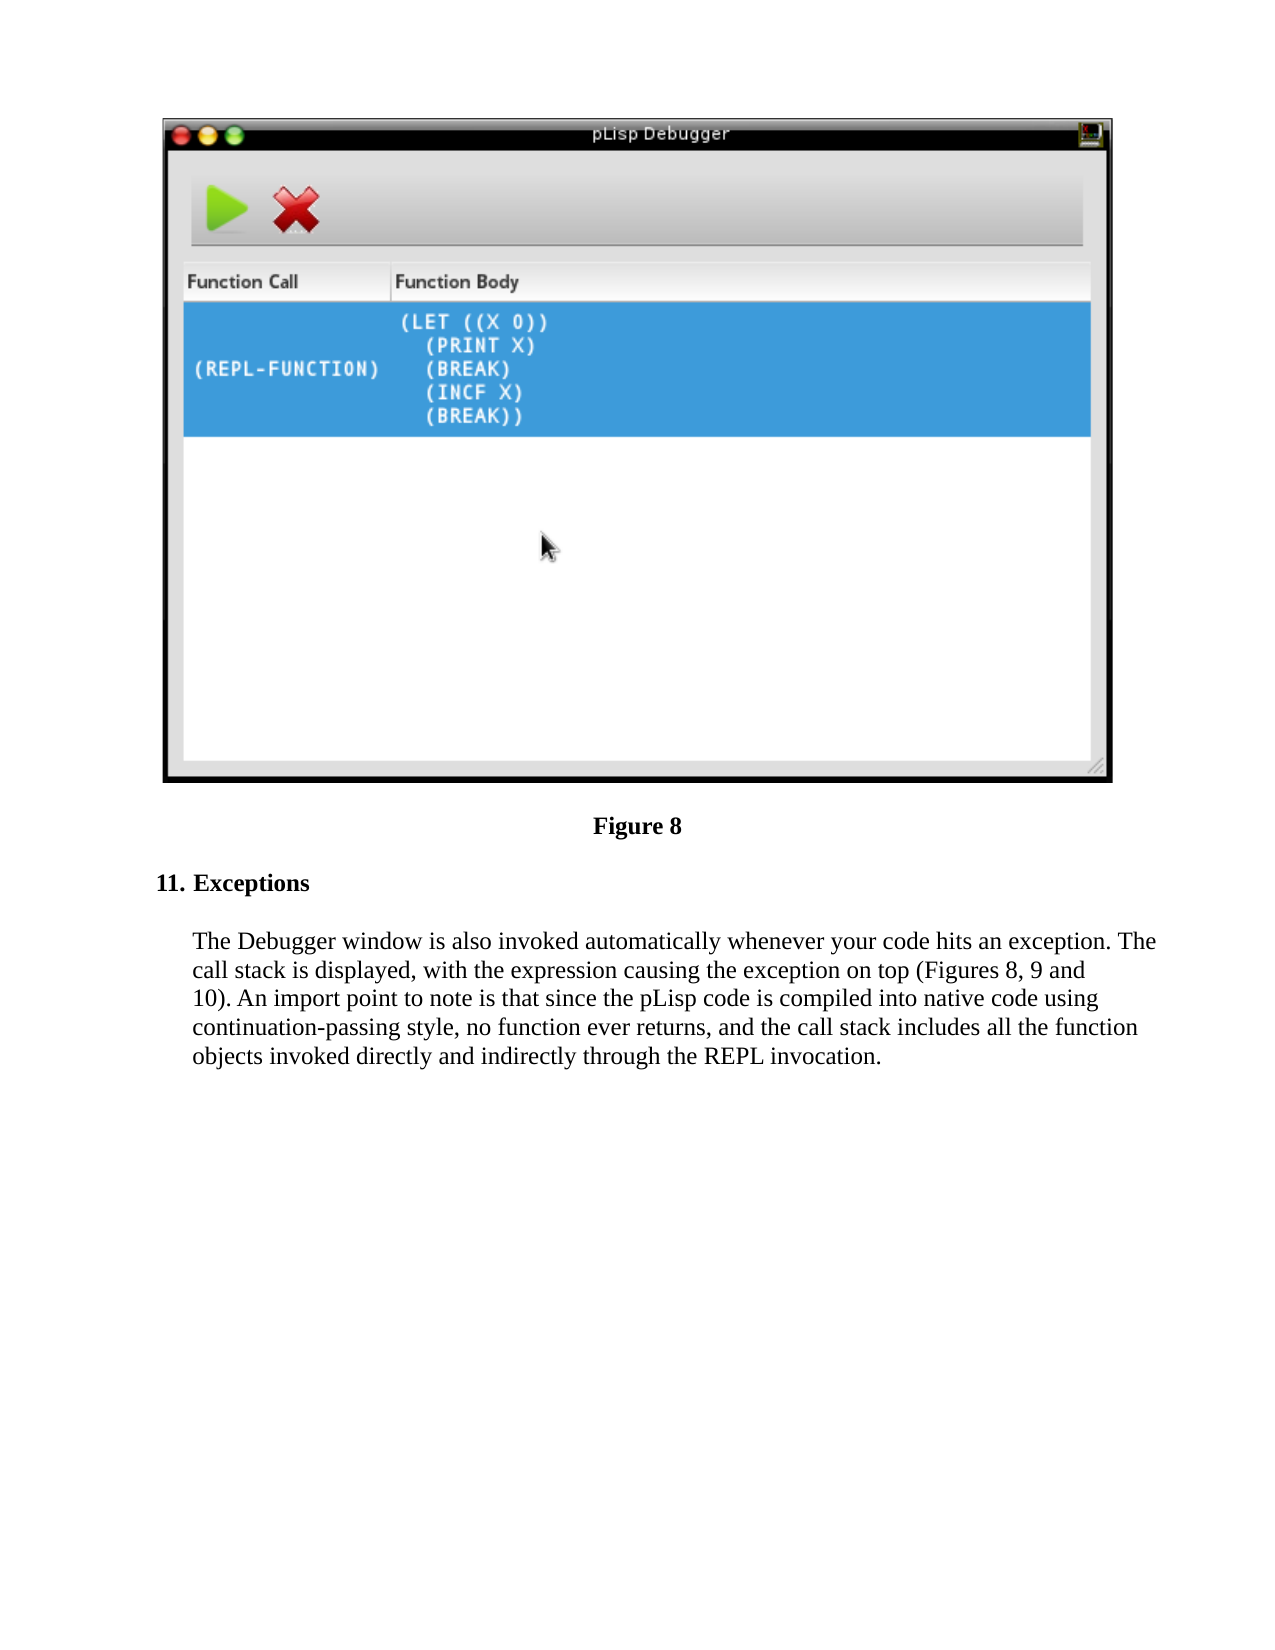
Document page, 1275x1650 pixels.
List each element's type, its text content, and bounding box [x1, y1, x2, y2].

text The Debugger window is also invoked automatically whenever your code hits an exception. The call stack is displayed, with the expression causing the exception on top (Figures 8, 9 and 10). An import point to note is that since the pLisp code is compiled into native code using continuation-passing style, no function ever returns, and the call stack includes all the function objects invoked directly and indirectly through the REPL invocation. [118, 926, 1157, 1070]
picture [162, 118, 1113, 783]
text Figure 8 [118, 811, 1157, 840]
list Exceptions [156, 868, 1157, 897]
